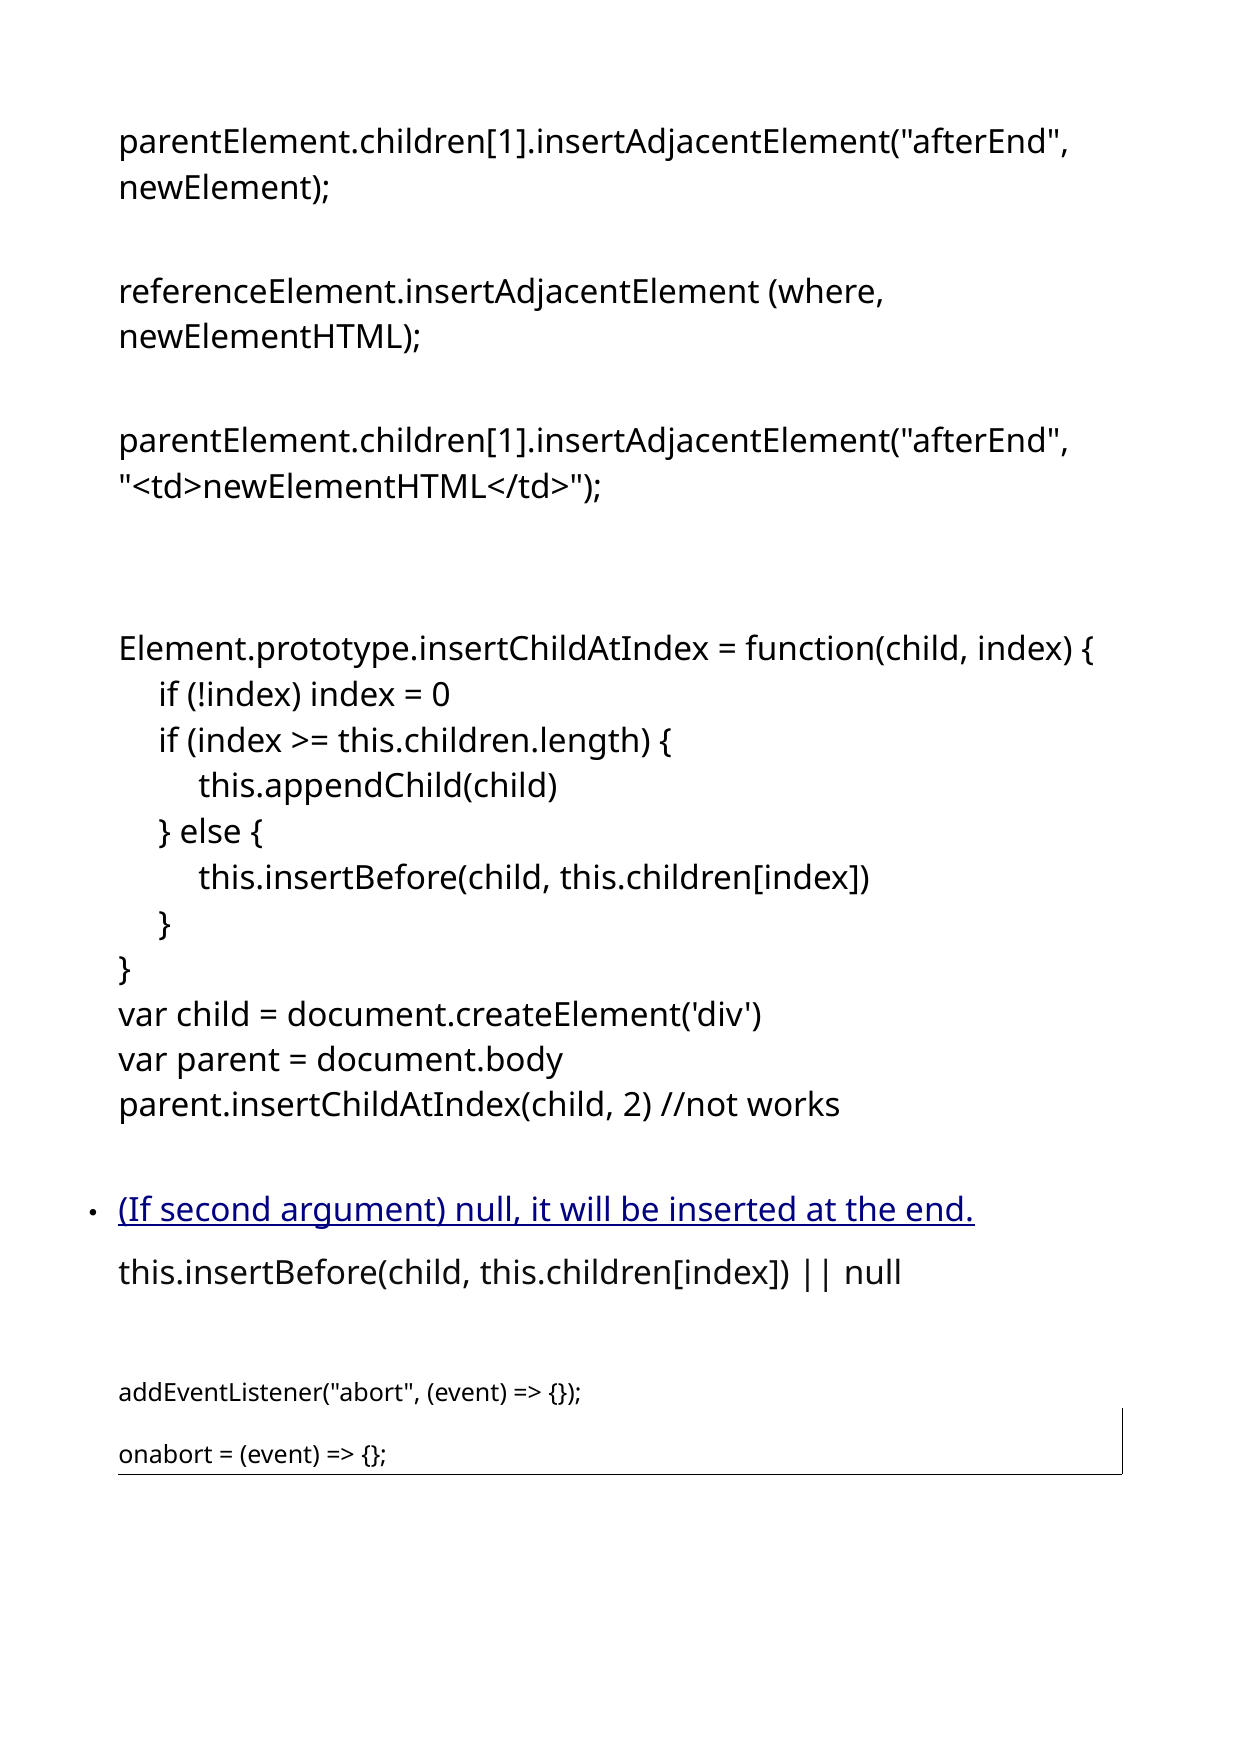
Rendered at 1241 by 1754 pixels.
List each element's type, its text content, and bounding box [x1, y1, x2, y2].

text if (!index) index = 0 [118, 671, 1122, 716]
text parent.insertChildAtIndex(child, 2) //not works [118, 1081, 1122, 1127]
text parentElement.children[1].insertAdjacentElement("afterEnd", "<td>newElementHTML</td>"); [118, 417, 1122, 508]
text this.insertBefore(child, this.children[index]) [118, 853, 1122, 899]
text } [118, 899, 1122, 945]
text if (index >= this.children.length) { [118, 716, 1122, 762]
text this.insertBefore(child, this.children[index]) || null [118, 1249, 1122, 1294]
text var child = document.createElement('div') [118, 990, 1122, 1036]
text } else { [118, 808, 1122, 853]
text referenceElement.insertAdjacentElement (where, newElementHTML); [118, 268, 1122, 358]
text onabort = (event) => {}; [118, 1437, 1122, 1474]
text addEventListener("abort", (event) => {}); [118, 1374, 1122, 1408]
text parentElement.children[1].insertAdjacentElement("afterEnd", newElement); [118, 118, 1122, 209]
text } [118, 945, 1122, 990]
text this.appendChild(child) [118, 762, 1122, 808]
text Element.prototype.insertChildAtIndex = function(child, index) { [118, 625, 1122, 671]
text var parent = document.body [118, 1036, 1122, 1081]
list (If second argument) null, it will be inserted at the end. [118, 1185, 1122, 1231]
